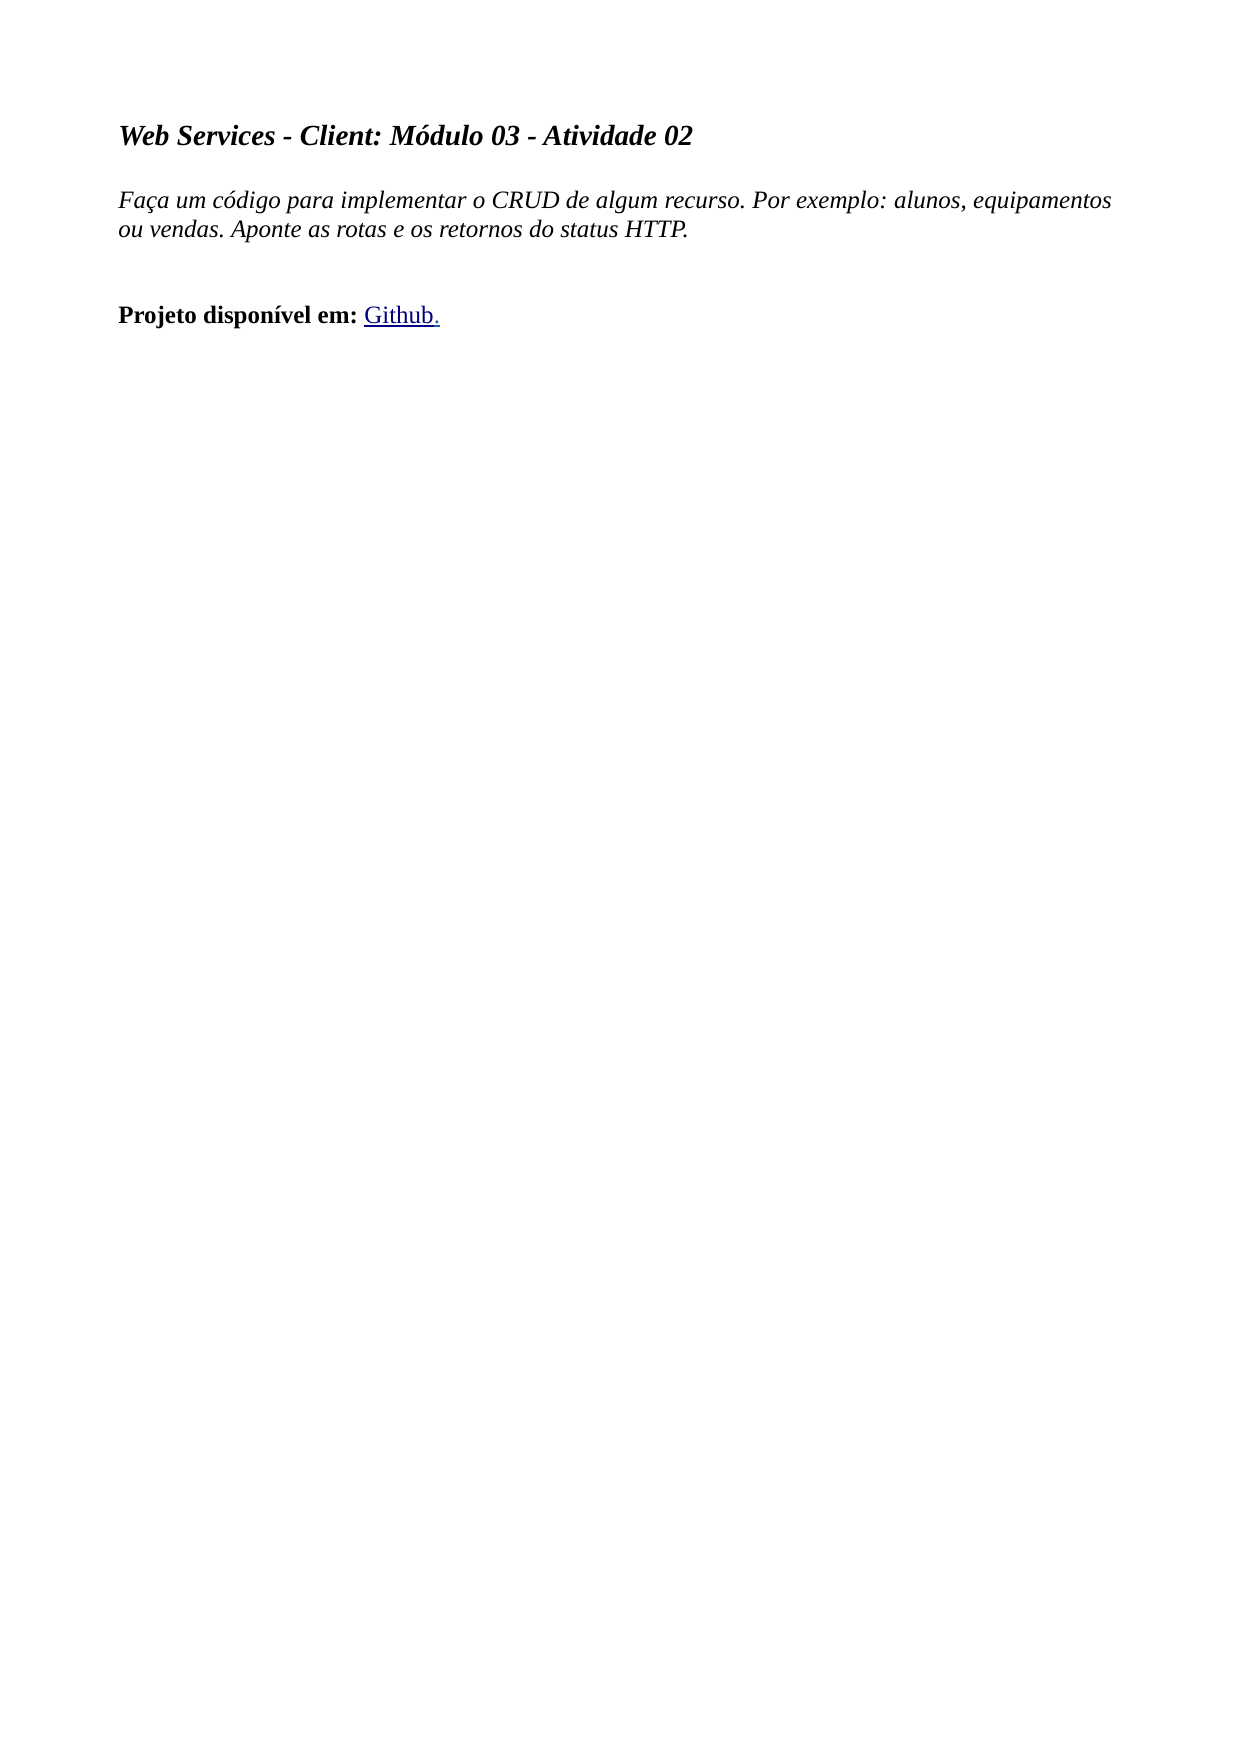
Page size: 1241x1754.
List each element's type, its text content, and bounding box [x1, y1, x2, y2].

text Web Services - Client: Módulo 03 - Atividade 02 [118, 118, 1122, 152]
text Projeto disponível em: Github. [118, 300, 1122, 329]
text Faça um código para implementar o CRUD de algum recurso. Por exemplo: alunos, equipamentos ou vendas. Aponte as rotas e os retornos do status HTTP. [118, 185, 1122, 243]
